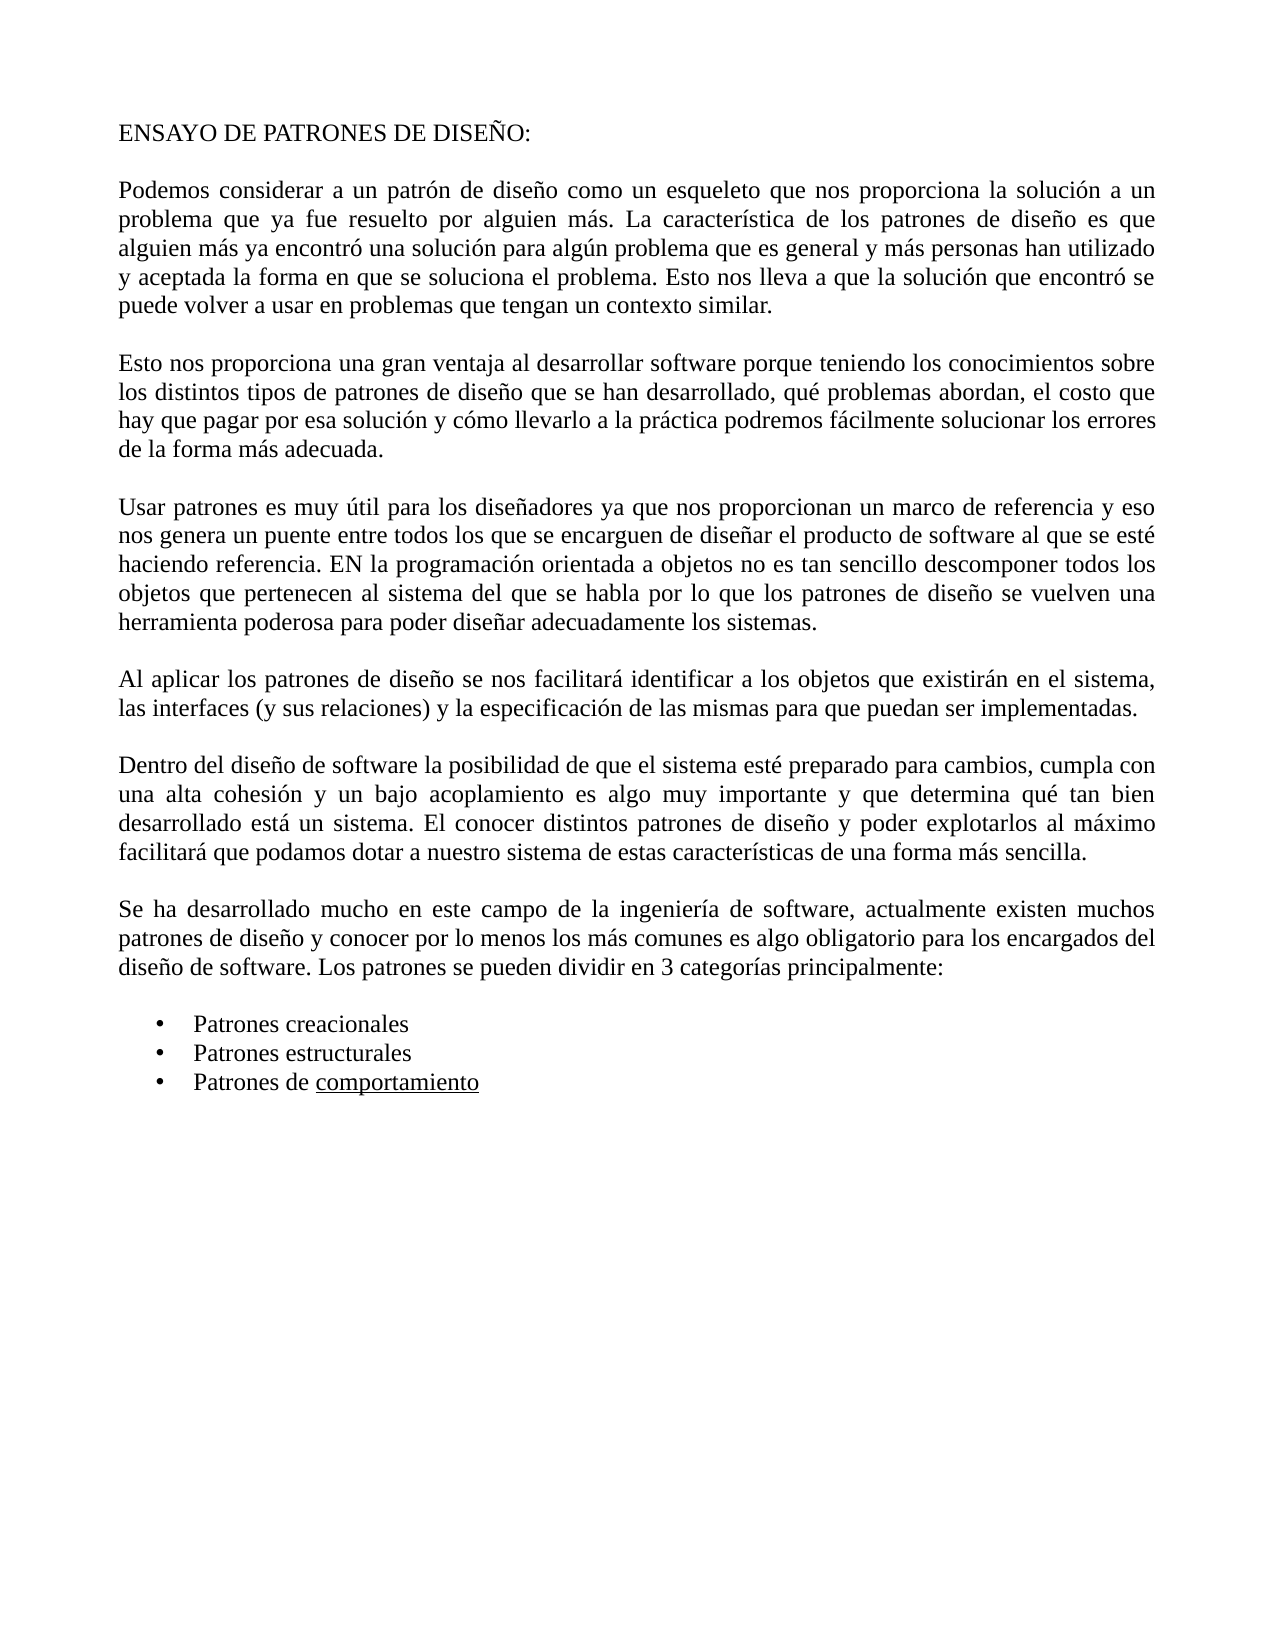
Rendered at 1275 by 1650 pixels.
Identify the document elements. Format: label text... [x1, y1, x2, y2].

text Usar patrones es muy útil para los diseñadores ya que nos proporcionan un marco de referencia y eso nos genera un puente entre todos los que se encarguen de diseñar el producto de software al que se esté haciendo referencia. EN la programación orientada a objetos no es tan sencillo descomponer todos los objetos que pertenecen al sistema del que se habla por lo que los patrones de diseño se vuelven una herramienta poderosa para poder diseñar adecuadamente los sistemas. [118, 492, 1157, 636]
list Patrones de comportamiento [156, 1067, 1157, 1096]
text Podemos considerar a un patrón de diseño como un esqueleto que nos proporciona la solución a un problema que ya fue resuelto por alguien más. La característica de los patrones de diseño es que alguien más ya encontró una solución para algún problema que es general y más personas han utilizado y aceptada la forma en que se soluciona el problema. Esto nos lleva a que la solución que encontró se puede volver a usar en problemas que tengan un contexto similar. [118, 176, 1157, 319]
text Al aplicar los patrones de diseño se nos facilitará identificar a los objetos que existirán en el sistema, las interfaces (y sus relaciones) y la especificación de las mismas para que puedan ser implementadas. [118, 664, 1157, 722]
text Dentro del diseño de software la posibilidad de que el sistema esté preparado para cambios, cumpla con una alta cohesión y un bajo acoplamiento es algo muy importante y que determina qué tan bien desarrollado está un sistema. El conocer distintos patrones de diseño y poder explotarlos al máximo facilitará que podamos dotar a nuestro sistema de estas características de una forma más sencilla. [118, 751, 1157, 866]
text Esto nos proporciona una gran ventaja al desarrollar software porque teniendo los conocimientos sobre los distintos tipos de patrones de diseño que se han desarrollado, qué problemas abordan, el costo que hay que pagar por esa solución y cómo llevarlo a la práctica podremos fácilmente solucionar los errores de la forma más adecuada. [118, 348, 1157, 463]
list Patrones estructurales [156, 1038, 1157, 1067]
list Patrones creacionales [156, 1009, 1157, 1038]
text Se ha desarrollado mucho en este campo de la ingeniería de software, actualmente existen muchos patrones de diseño y conocer por lo menos los más comunes es algo obligatorio para los encargados del diseño de software. Los patrones se pueden dividir en 3 categorías principalmente: [118, 894, 1157, 981]
text ENSAYO DE PATRONES DE DISEÑO: [118, 118, 1157, 147]
